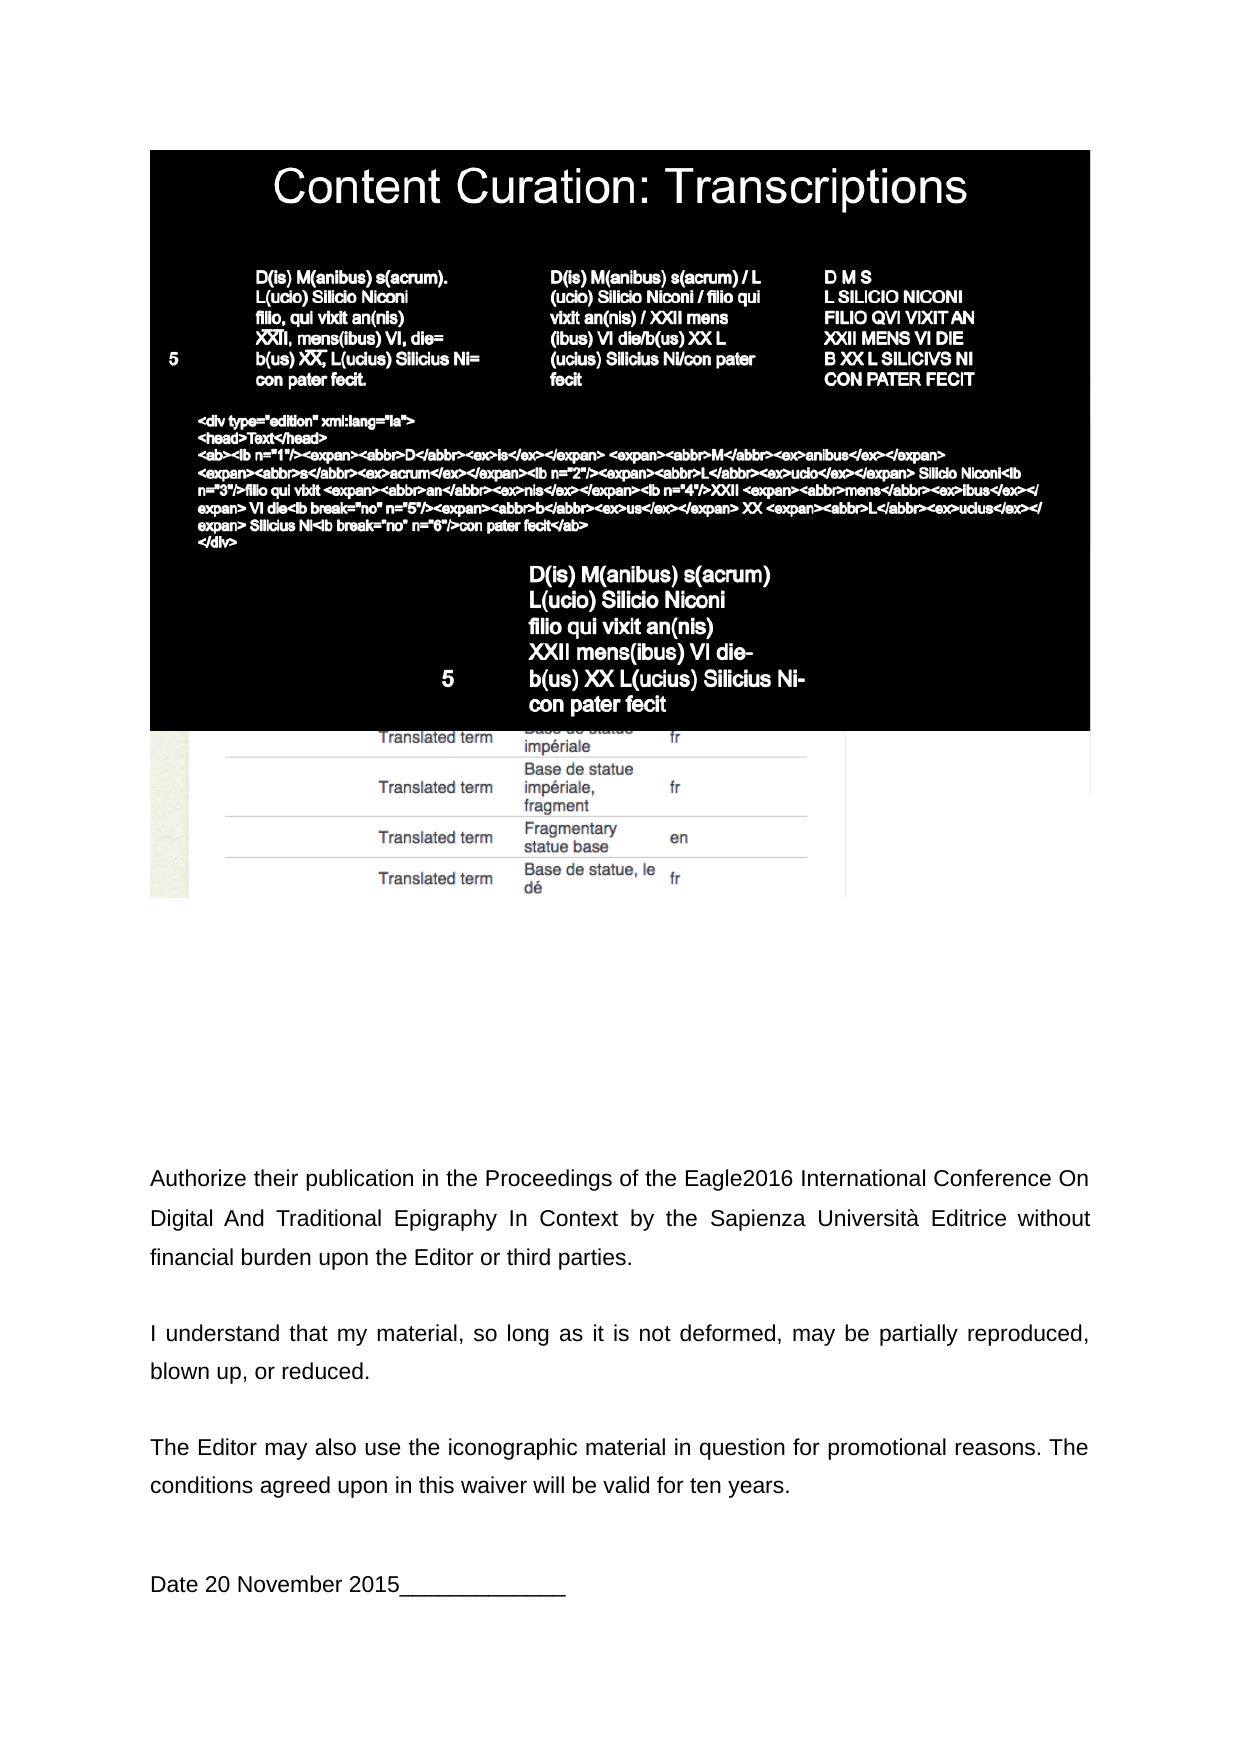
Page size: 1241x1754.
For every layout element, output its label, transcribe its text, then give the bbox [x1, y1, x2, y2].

text The Editor may also use the iconographic material in question for promotional reasons. The conditions agreed upon in this waiver will be valid for ten years. [150, 1434, 1090, 1498]
text Date 20 November 2015_____________ [150, 1571, 1090, 1597]
text I understand that my material, so long as it is not deformed, may be partially reproduced, blown up, or reduced. [150, 1320, 1090, 1384]
picture [150, 150, 1091, 898]
text Authorize their publication in the Proceedings of the Eagle2016 International Conference On Digital And Traditional Epigraphy In Context by the Sapienza Università Editrice without financial burden upon the Editor or third parties. [150, 1165, 1090, 1270]
